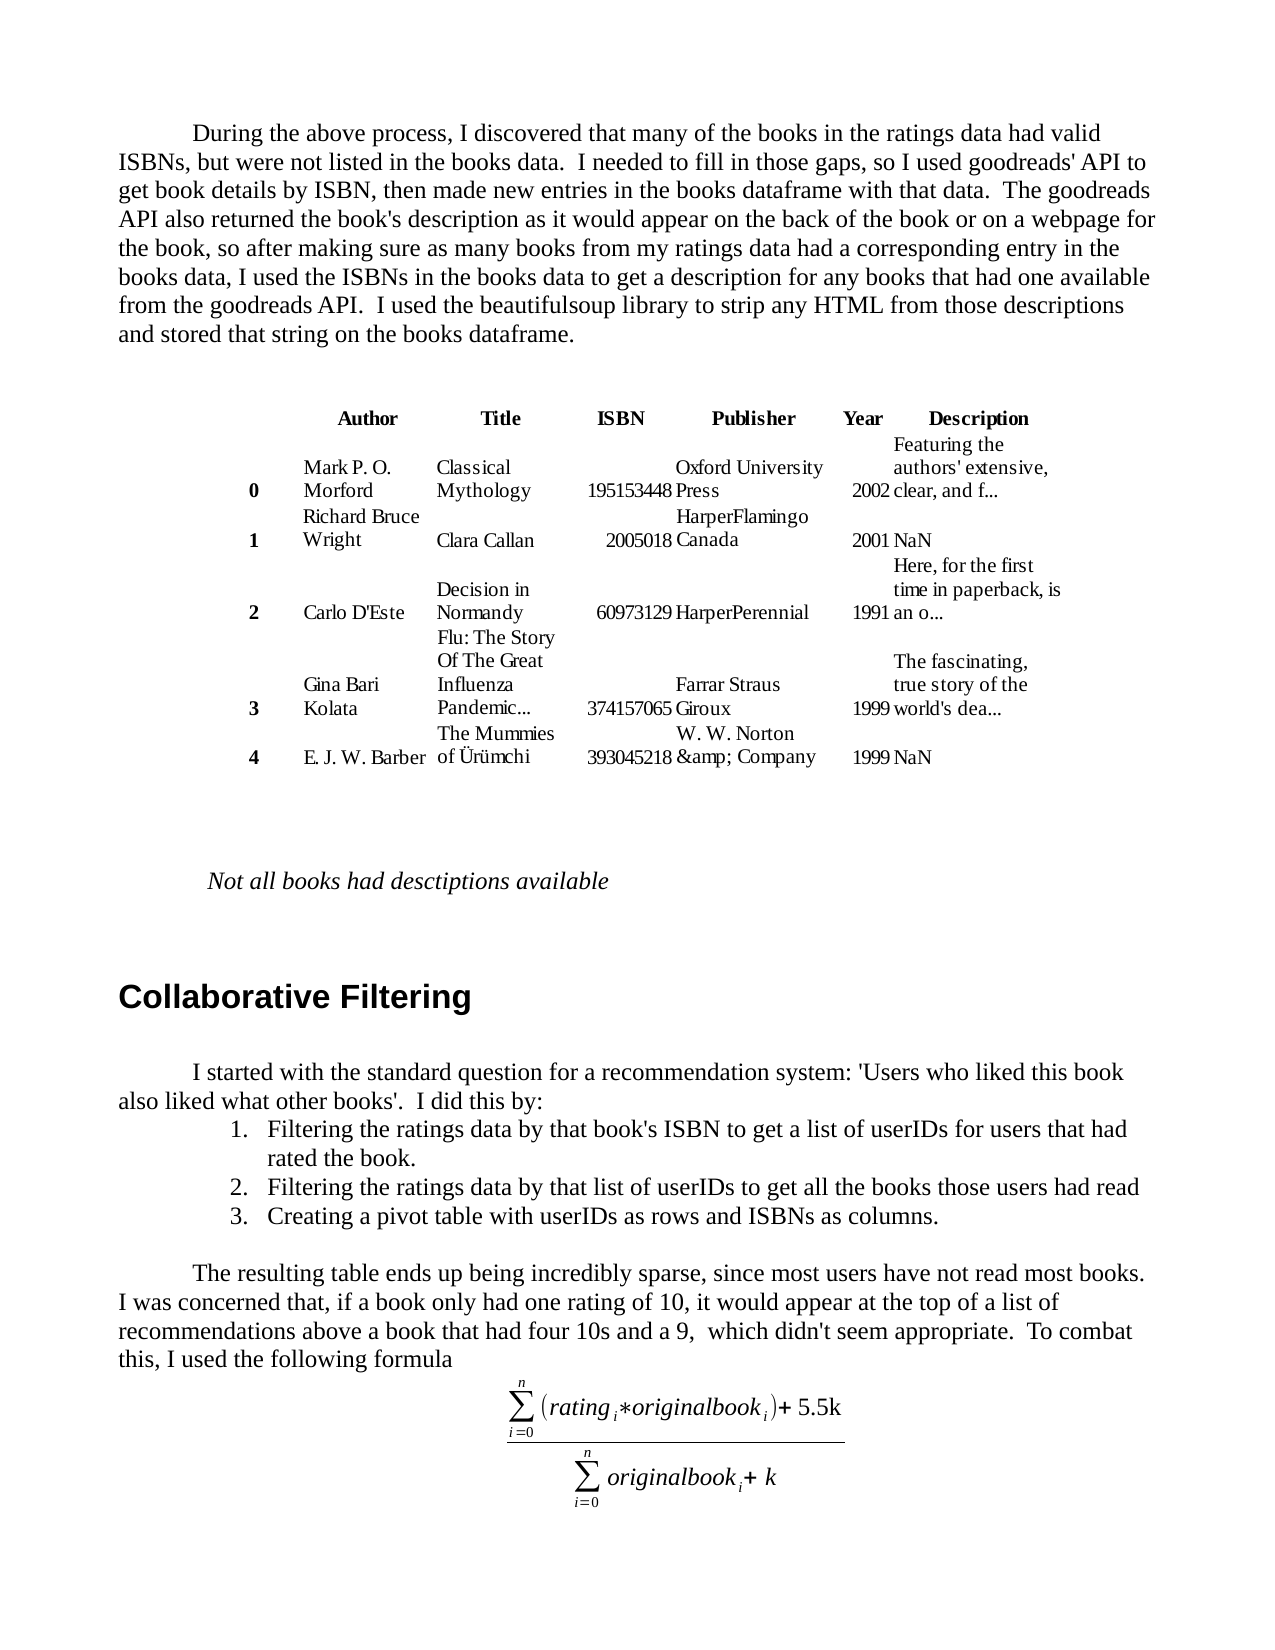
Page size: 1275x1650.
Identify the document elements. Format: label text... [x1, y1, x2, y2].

list Filtering the ratings data by that list of userIDs to get all the books those users had read [229, 1172, 1157, 1201]
list Creating a pivot table with userIDs as rows and ISBNs as columns. [229, 1201, 1157, 1229]
subtitle Collaborative Filtering [118, 977, 1157, 1016]
text I started with the standard question for a recommendation system: 'Users who liked this book also liked what other books'. I did this by: [118, 1057, 1157, 1114]
text Not all books had desctiptions available [207, 418, 1068, 894]
list Filtering the ratings data by that book's ISBN to get a list of userIDs for users that had rated the book. [229, 1114, 1157, 1172]
text During the above process, I discovered that many of the books in the ratings data had valid ISBNs, but were not listed in the books data. I needed to fill in those gaps, so I used goodreads' API to get book details by ISBN, then made new entries in the books dataframe with that data. The goodreads API also returned the book's description as it would appear on the back of the book or on a webpage for the book, so after making sure as many books from my ratings data had a corresponding entry in the books data, I used the ISBNs in the books data to get a description for any books that had one available from the goodreads API. I used the beautifulsoup library to strip any HTML from those descriptions and stored that string on the books dataframe. [118, 118, 1157, 348]
text The resulting table ends up being incredibly sparse, since most users have not read most books. I was concerned that, if a book only had one rating of 10, it would appear at the top of a list of recommendations above a book that had four 10s and a 9, which didn't seem appropriate. To combat this, I used the following formula [118, 1258, 1157, 1373]
